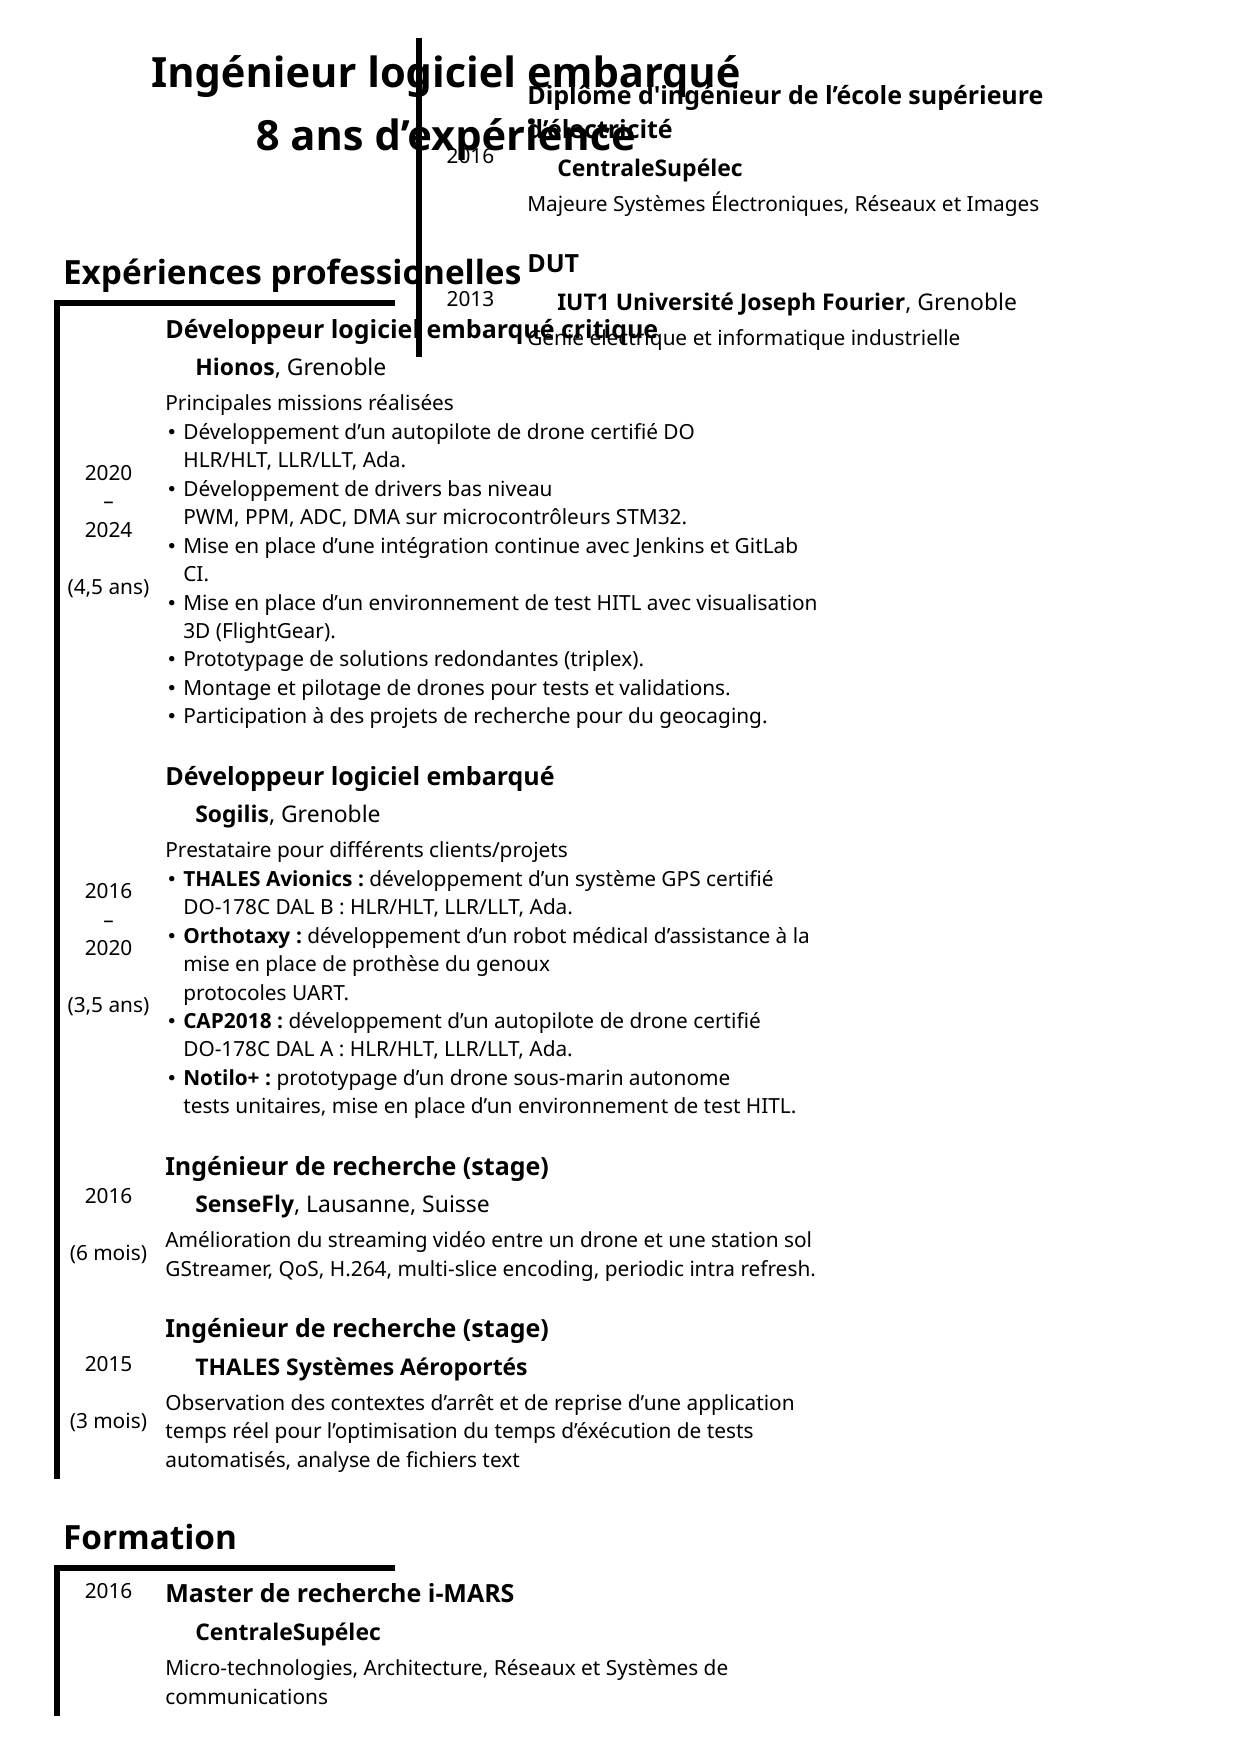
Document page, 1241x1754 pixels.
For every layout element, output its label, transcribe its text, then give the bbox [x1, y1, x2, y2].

table_cell 2020 – 2024 (4,5 ans) [60, 306, 159, 753]
table_cell Master de recherche i-MARS CentraleSupélec Micro-technologies, Architecture, Réseaux et Systèmes de communications [159, 1571, 395, 1716]
table_cell DUT IUT1 Université Joseph Fourier, Grenoble Génie électrique et informatique industrielle [521, 240, 1196, 357]
table_cell Diplôme d'ingénieur de l’école supérieure d’électricité CentraleSupélec Majeure Systèmes Électroniques, Réseaux et Images [521, 72, 1196, 240]
table_cell 2016 [60, 1571, 159, 1716]
table_cell 2016 [422, 38, 521, 72]
table_cell Développeur logiciel embarqué critique Hionos, Grenoble Principales missions réalisées : Développement d’un autopilote de drone certifié DO‑178C DAL A : HLR/HLT, LLR/LLT, Ada. Développement de drivers bas niveau : GPIO, UART, SPI, I2C, CAN, PWM, PPM, ADC, DMA sur microcontrôleurs STM32. Mise en place d’une intégration continue avec Jenkins et GitLab CI. Mise en place d’un environnement de test HITL avec visualisation 3D (FlightGear). Prototypage de solutions redondantes (triplex). Montage et pilotage de drones pour tests et validations. Participation à des projets de recherche pour du geocaging. [159, 306, 395, 753]
table_cell [159, 1479, 395, 1508]
table_cell 2016 – 2020 (3,5 ans) [60, 753, 159, 1143]
table_cell Master de recherche i-MARS CentraleSupélec Micro-technologies, Architecture, Réseaux et Systèmes de communications [521, 38, 1196, 72]
table_header Ingénieur logiciel embarqué 8 ans d’expérience [57, 38, 395, 243]
table_cell [57, 1479, 159, 1508]
table_cell Développeur logiciel embarqué Sogilis, Grenoble Prestataire pour différents clients/projets : THALES Avionics : développement d’un système GPS certifié DO‑178C DAL B : HLR/HLT, LLR/LLT, Ada. Orthotaxy : développement d’un robot médical d’assistance à la mise en place de prothèse du genoux : C++, définition de protocoles UART. CAP2018 : développement d’un autopilote de drone certifié DO‑178C DAL A : HLR/HLT, LLR/LLT, Ada. Notilo+ : prototypage d’un drone sous-marin autonome : C++, tests unitaires, mise en place d’un environnement de test HITL. [159, 753, 395, 1143]
table_cell Formation [57, 1508, 395, 1565]
table_cell Expériences professionelles [57, 243, 395, 300]
table_cell 2016 [422, 72, 521, 240]
table_cell 2013 [422, 240, 521, 357]
table_cell Ingénieur de recherche (stage) THALES Systèmes Aéroportés, Pessac Observation des contextes d’arrêt et de reprise d’une application temps réel pour l’optimisation du temps d’éxécution de tests automatisés, analyse de fichiers text : Perl. [159, 1305, 395, 1479]
table_cell Ingénieur de recherche (stage) SenseFly, Lausanne, Suisse Amélioration du streaming vidéo entre un drone et une station sol : GStreamer, QoS, H.264, multi-slice encoding, periodic intra refresh. [159, 1143, 395, 1305]
table_cell 2015 (3 mois) [60, 1305, 159, 1479]
table_cell 2016 (6 mois) [60, 1143, 159, 1305]
